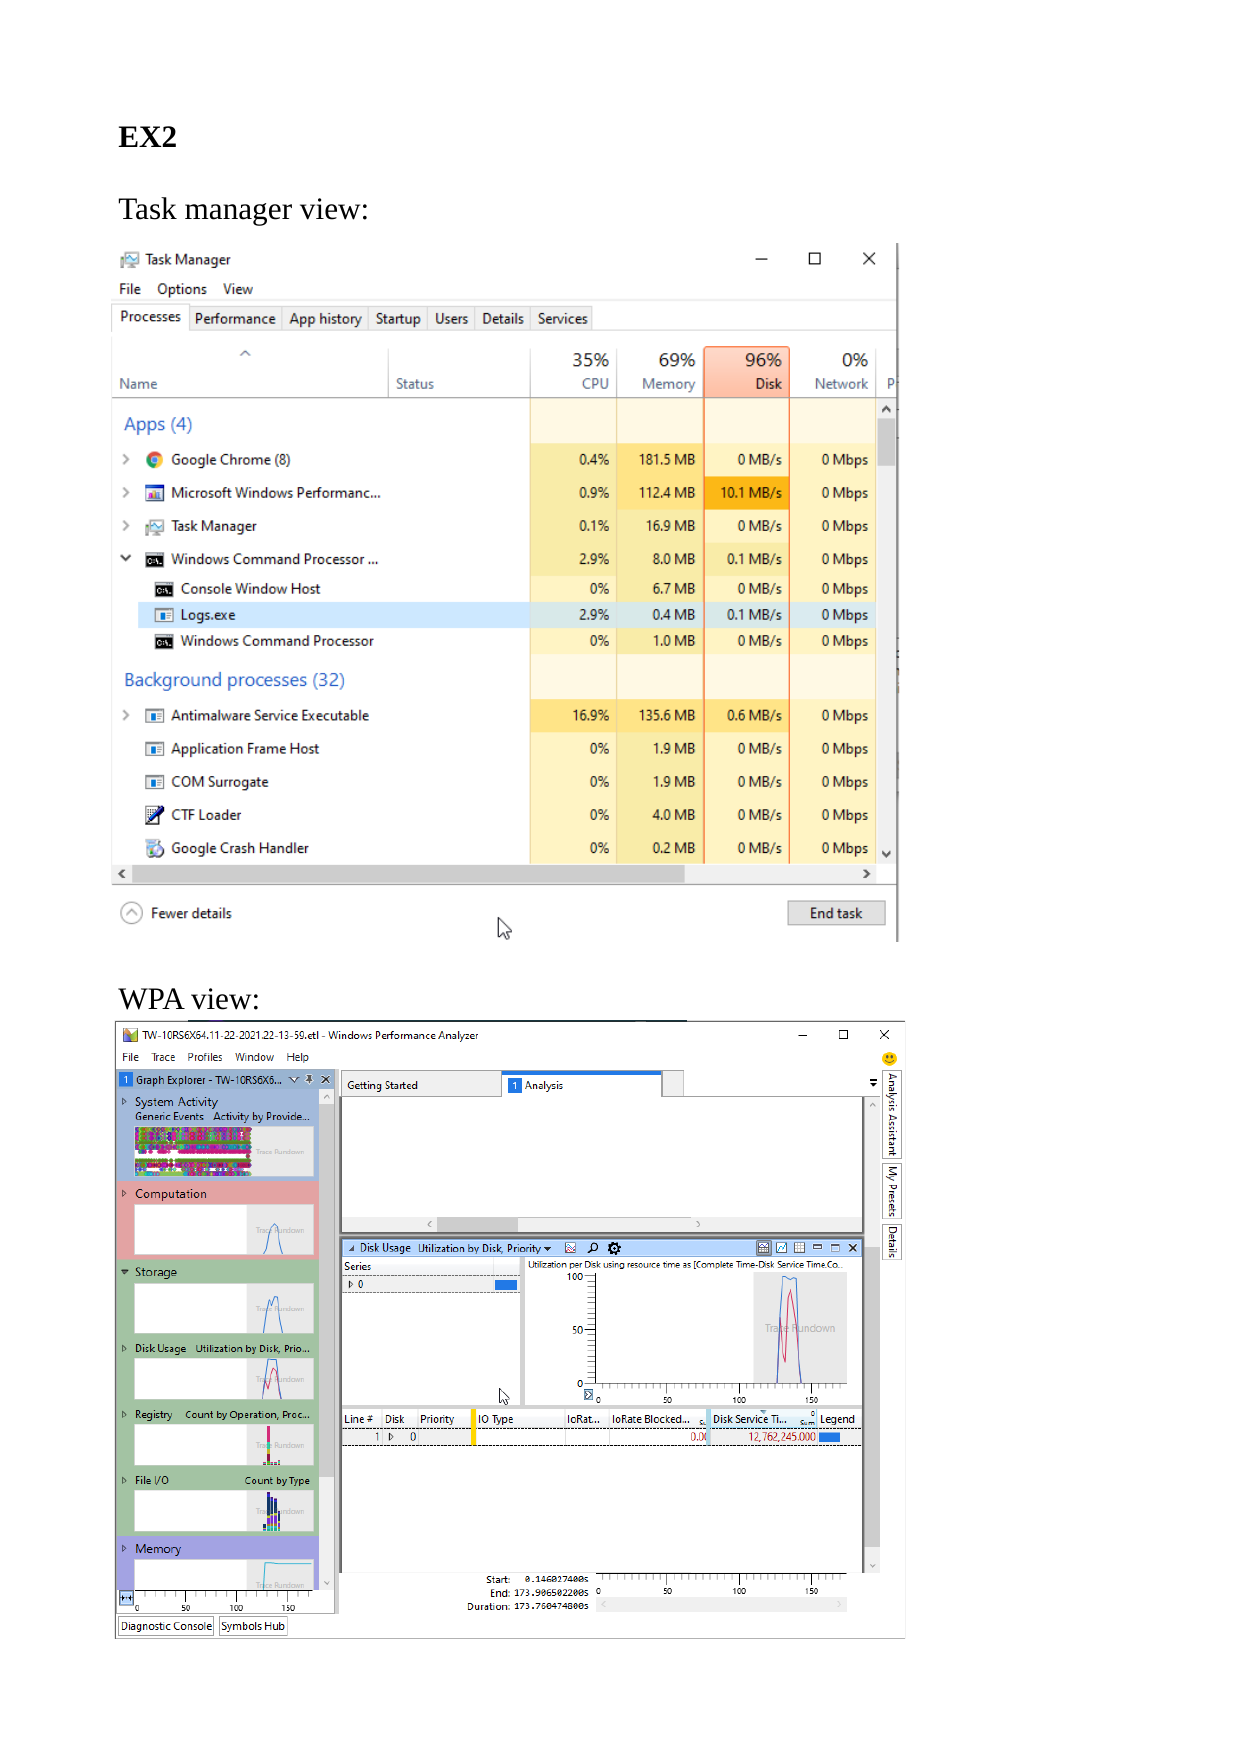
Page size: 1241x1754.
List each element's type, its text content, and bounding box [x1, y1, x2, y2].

text WPA view: [118, 981, 1122, 1017]
text EX2 [118, 118, 1122, 154]
picture [111, 243, 900, 942]
text Task manager view: [118, 190, 1122, 226]
picture [114, 1020, 906, 1639]
